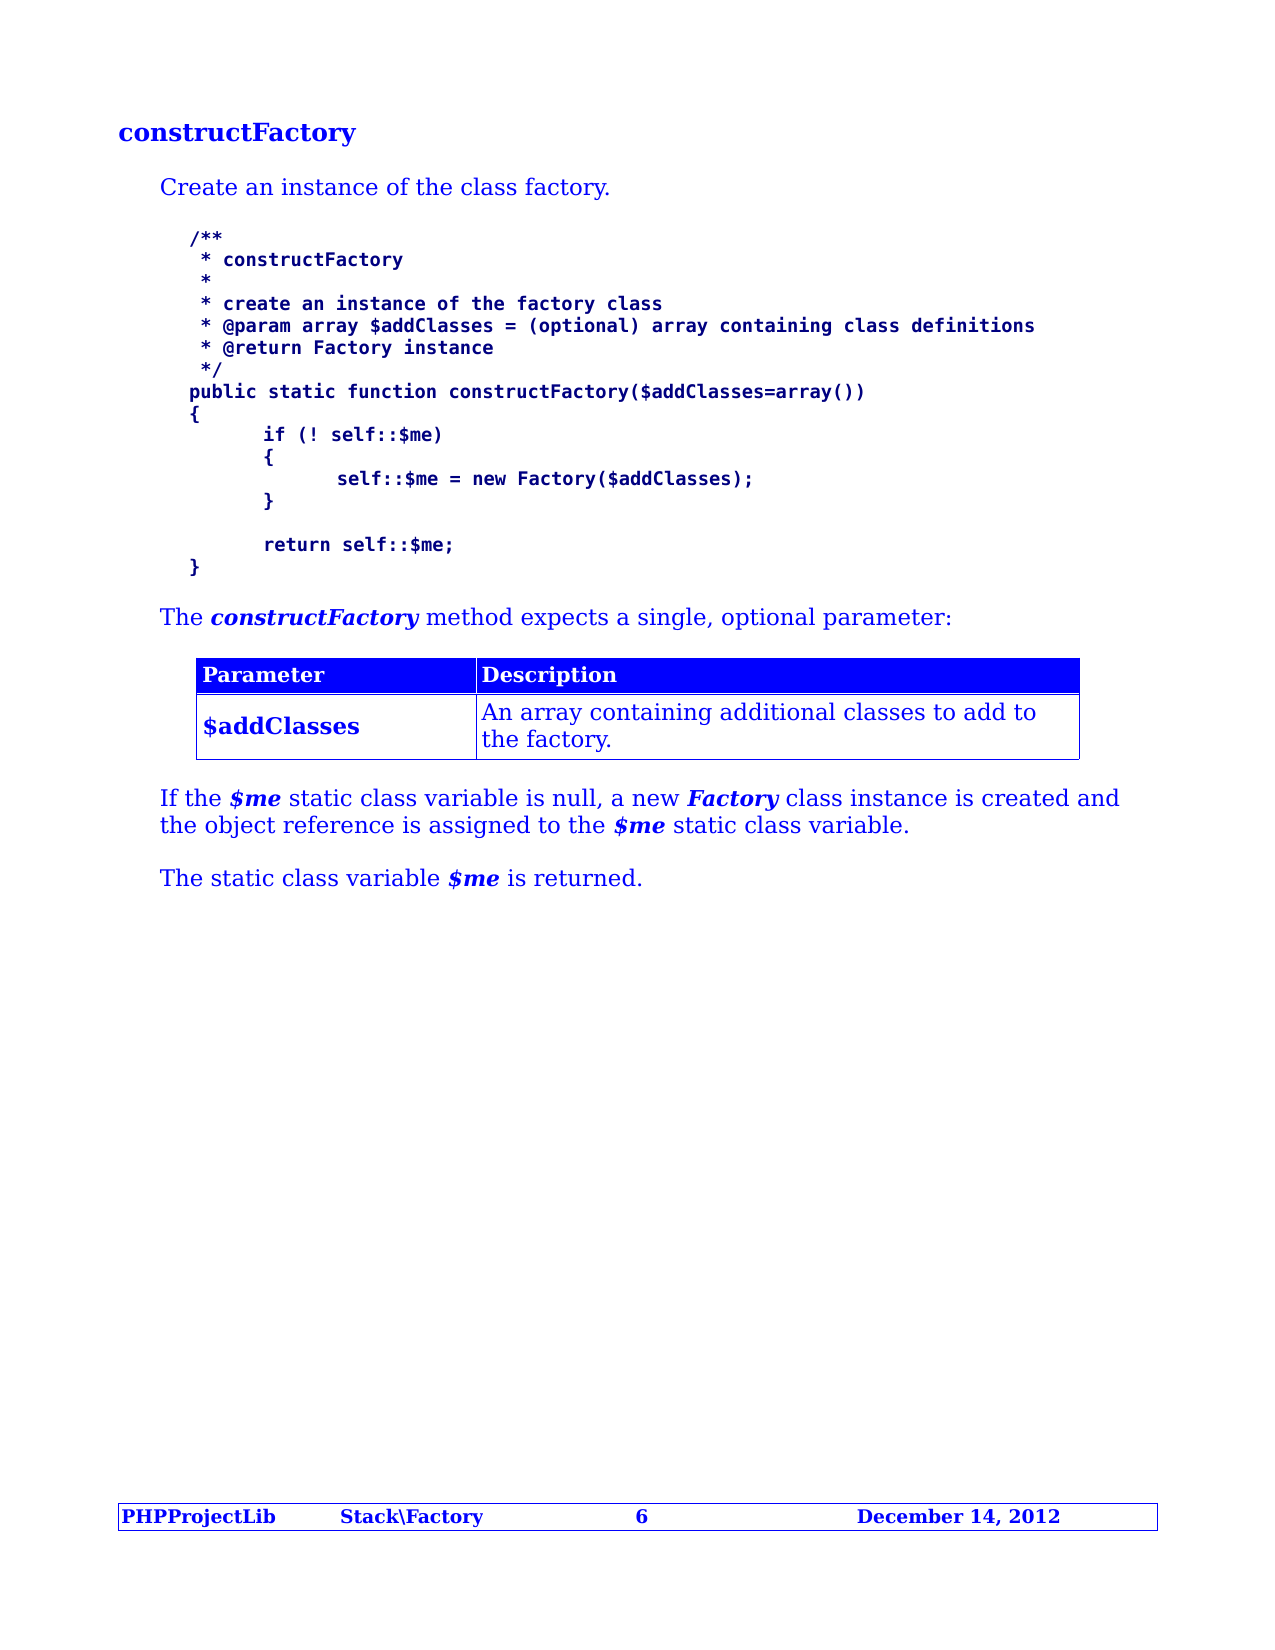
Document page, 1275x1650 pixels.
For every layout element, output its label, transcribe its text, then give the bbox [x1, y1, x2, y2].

list } [189, 556, 1157, 577]
text Create an instance of the class factory. [159, 174, 1157, 201]
list if (! self::$me) [189, 424, 1157, 446]
list self::$me = new Factory($addClasses); [189, 468, 1157, 490]
text The static class variable $me is returned. [159, 865, 1157, 892]
list */ [189, 359, 1157, 381]
list * @return Factory instance [189, 337, 1157, 359]
list * [189, 271, 1157, 293]
table_header Parameter [197, 659, 476, 693]
list * constructFactory [189, 249, 1157, 271]
list /** [189, 227, 1157, 249]
list return self::$me; [189, 534, 1157, 556]
list { [189, 446, 1157, 468]
list { [189, 402, 1157, 424]
text If the $me static class variable is null, a new Factory class instance is created and the object reference is assigned to the $me static class variable. [159, 785, 1157, 838]
text The constructFactory method expects a single, optional parameter: [159, 604, 1157, 631]
list * @param array $addClasses = (optional) array containing class definitions [189, 315, 1157, 337]
table_cell An array containing additional classes to add to the factory. [477, 695, 1079, 758]
list public static function constructFactory($addClasses=array()) [189, 381, 1157, 402]
table_cell $addClasses [197, 695, 476, 758]
title constructFactory [118, 118, 1157, 147]
list } [189, 490, 1157, 512]
table_header Description [477, 659, 1079, 693]
list * create an instance of the factory class [189, 293, 1157, 315]
